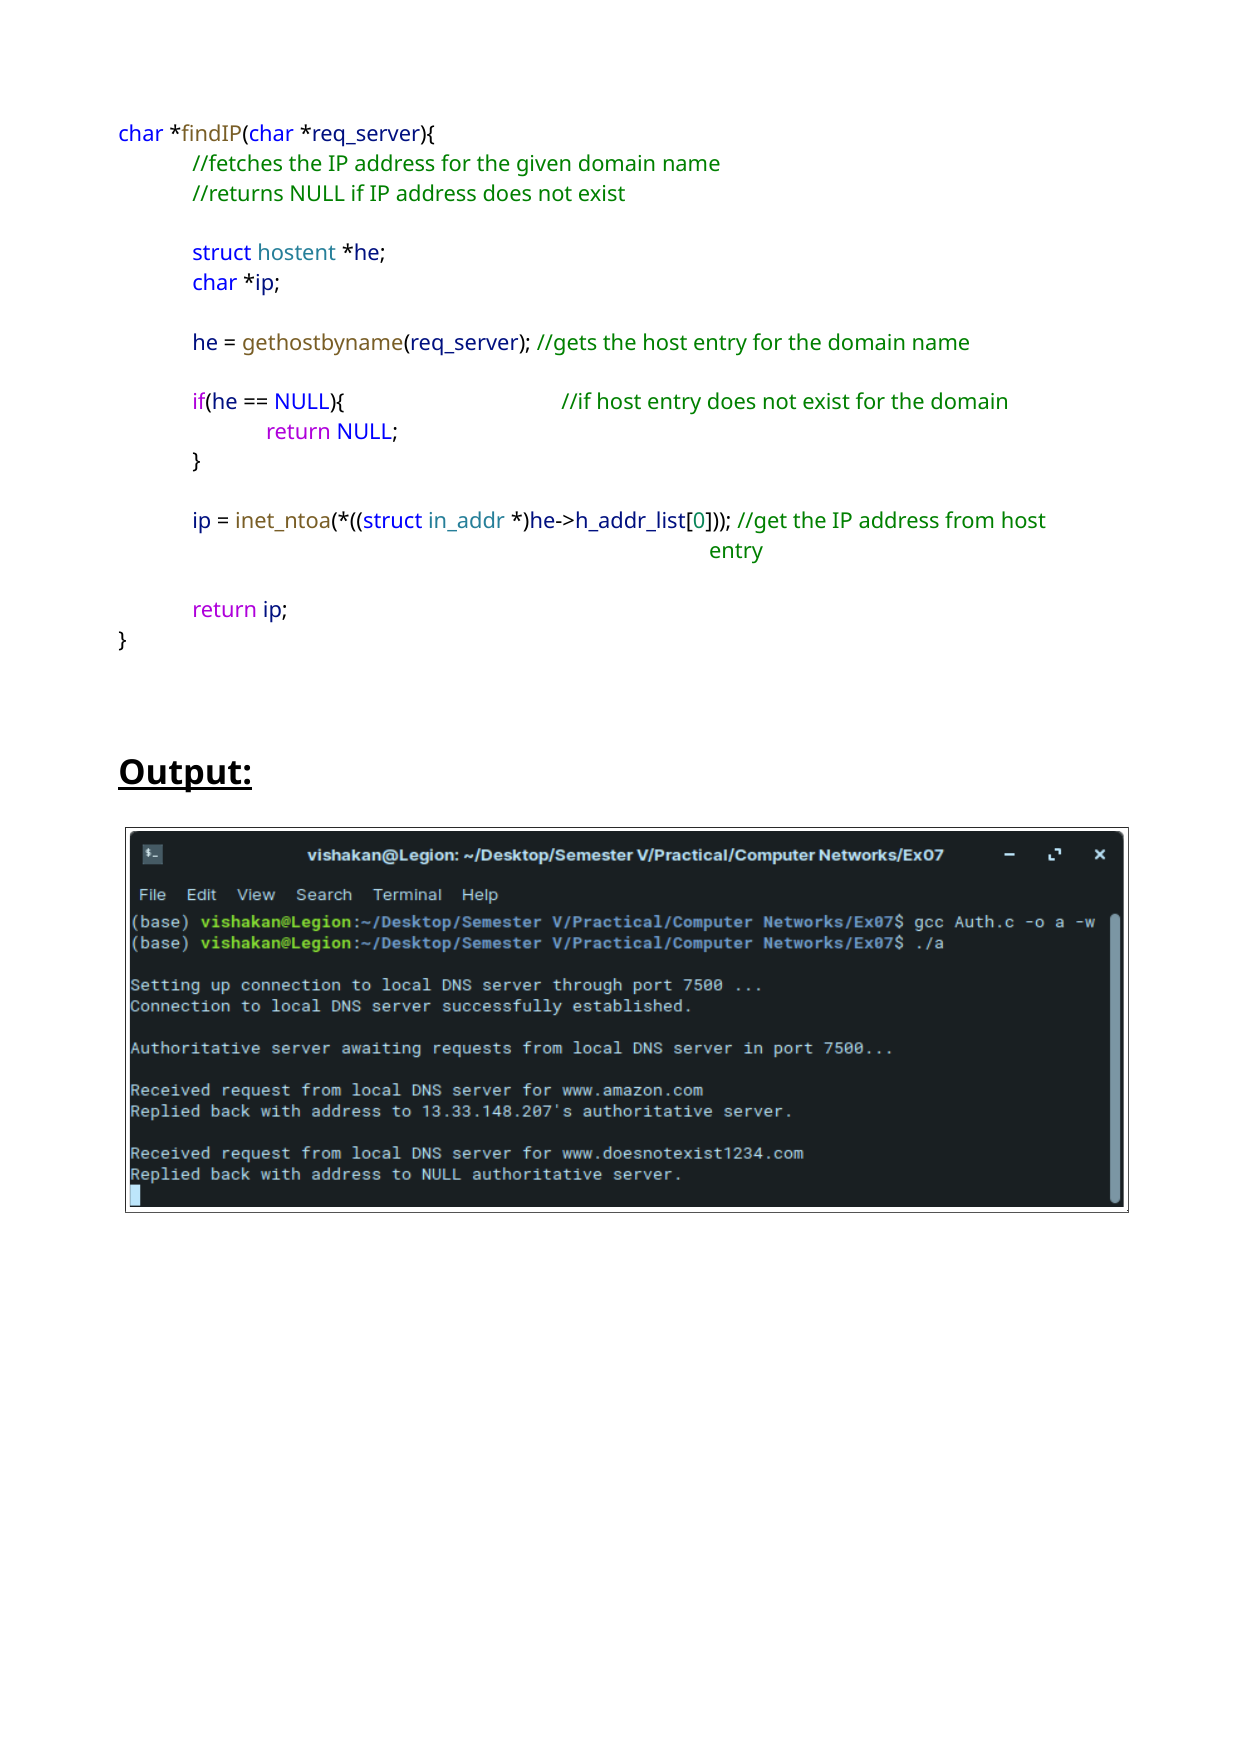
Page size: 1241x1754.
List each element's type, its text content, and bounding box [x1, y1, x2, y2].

text if(he == NULL){ //if host entry does not exist for the domain [192, 386, 1122, 416]
picture [129, 831, 1124, 1207]
text } [192, 446, 1122, 475]
text return ip; [192, 594, 1122, 624]
text //fetches the IP address for the given domain name [192, 148, 1122, 178]
text ip = inet_ntoa(*((struct in_addr *)he->h_addr_list[0])); //get the IP address from host entry [192, 505, 1122, 564]
text return NULL; [192, 416, 1122, 446]
text he = gethostbyname(req_server); //gets the host entry for the domain name [192, 326, 1122, 356]
text //returns NULL if IP address does not exist [192, 178, 1122, 207]
text struct hostent *he; [192, 237, 1122, 267]
text char *ip; [192, 267, 1122, 297]
text } [118, 624, 1122, 654]
text Output: [118, 748, 1122, 794]
text char *findIP(char *req_server){ [118, 118, 1122, 148]
